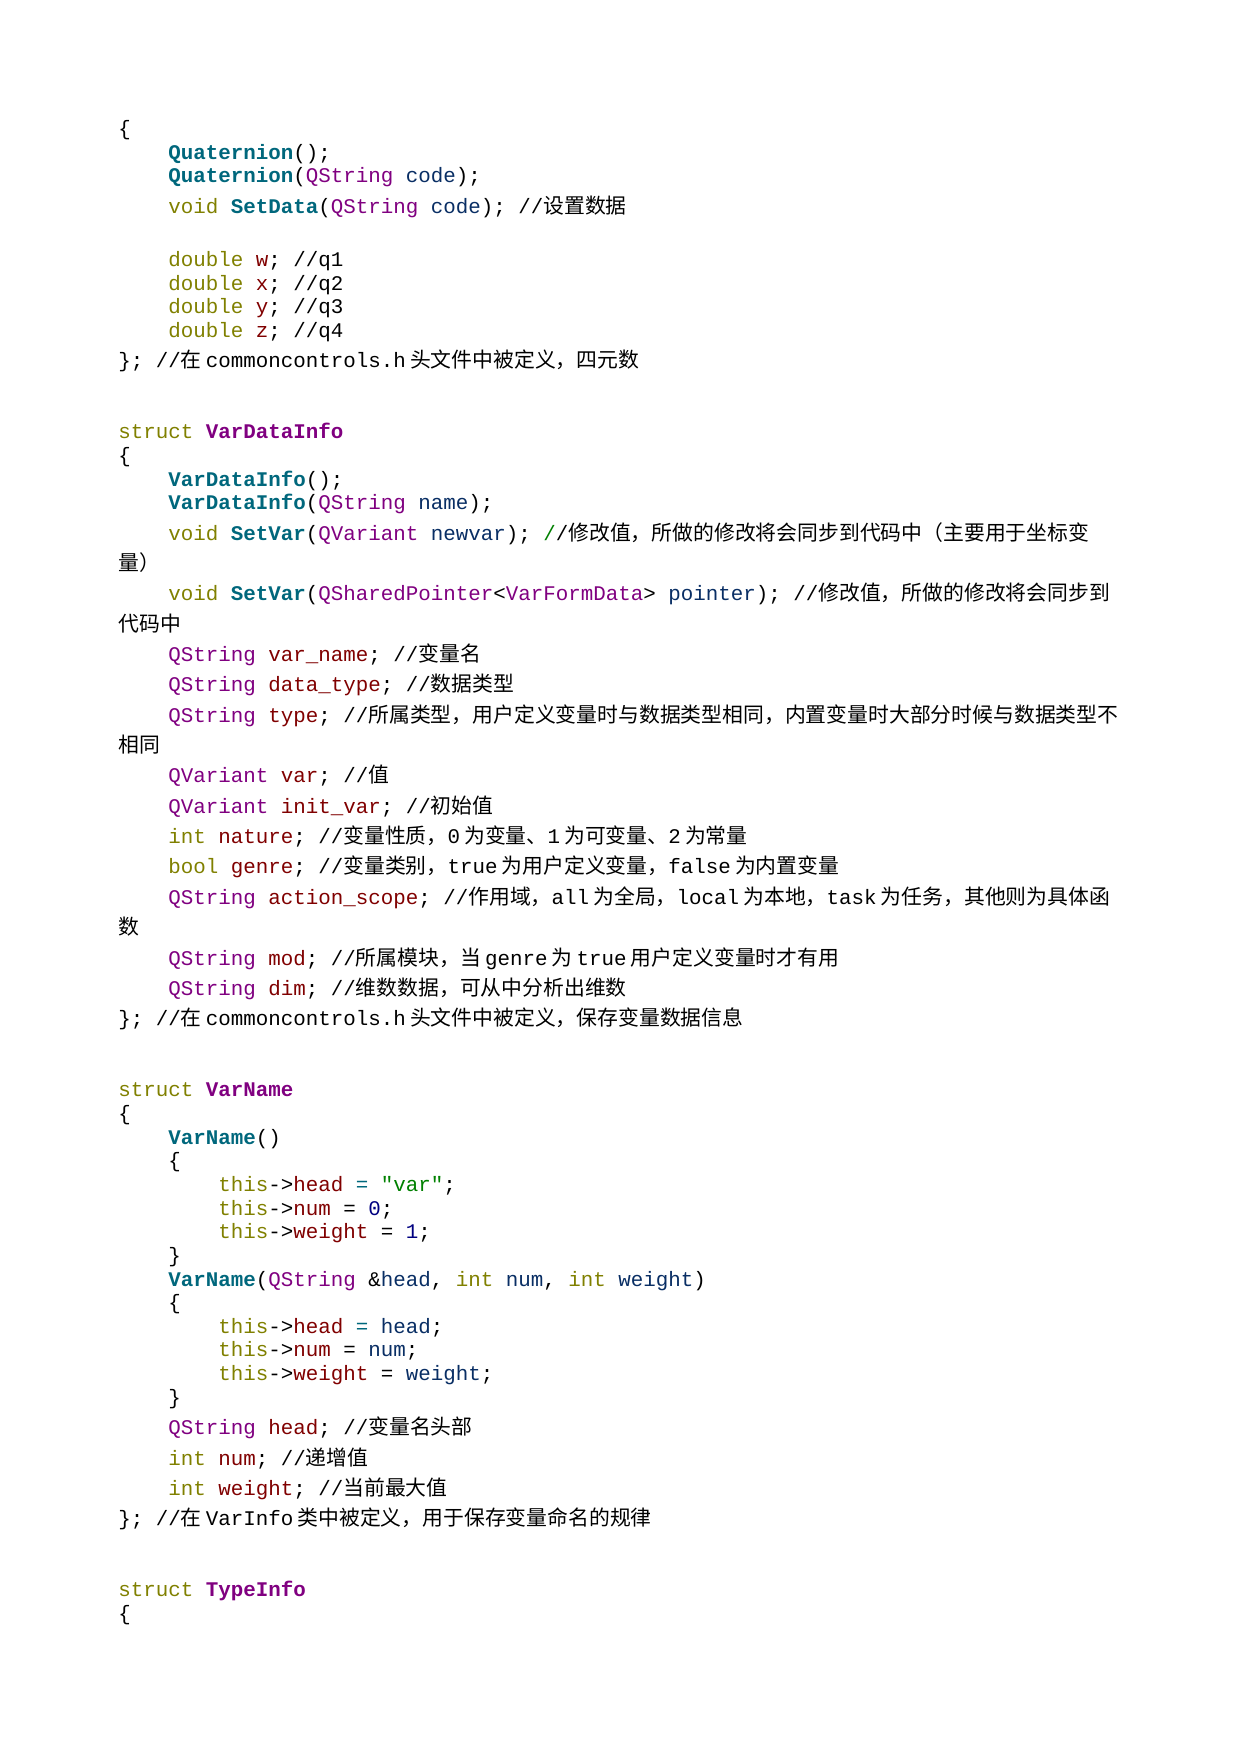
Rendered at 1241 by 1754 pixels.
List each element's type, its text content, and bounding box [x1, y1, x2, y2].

text this->num = num; [118, 1339, 1122, 1363]
text int num; //递增值 [118, 1441, 1122, 1471]
text } [118, 1387, 1122, 1410]
text int weight; //当前最大值 [118, 1471, 1122, 1502]
text struct VarName [118, 1079, 1122, 1103]
text struct VarDataInfo [118, 421, 1122, 445]
text this->head = head; [118, 1316, 1122, 1339]
text bool genre; //变量类别，true为用户定义变量，false为内置变量 [118, 850, 1122, 880]
text { [118, 1150, 1122, 1174]
text void SetVar(QSharedPointer<VarFormData> pointer); //修改值，所做的修改将会同步到代码中 [118, 576, 1122, 637]
text VarName(QString &head, int num, int weight) [118, 1268, 1122, 1292]
text }; //在commoncontrols.h头文件中被定义，保存变量数据信息 [118, 1002, 1122, 1032]
text QVariant init_var; //初始值 [118, 789, 1122, 819]
text Quaternion(QString code); [118, 165, 1122, 189]
text double y; //q3 [118, 296, 1122, 320]
text this->num = 0; [118, 1198, 1122, 1221]
text Quaternion(); [118, 142, 1122, 165]
text QString mod; //所属模块，当genre为true用户定义变量时才有用 [118, 941, 1122, 971]
text QString dim; //维数数据，可从中分析出维数 [118, 971, 1122, 1002]
text QVariant var; //值 [118, 758, 1122, 789]
text { [118, 1103, 1122, 1127]
text QString type; //所属类型，用户定义变量时与数据类型相同，内置变量时大部分时候与数据类型不相同 [118, 698, 1122, 758]
text }; //在commoncontrols.h头文件中被定义，四元数 [118, 343, 1122, 374]
text void SetData(QString code); //设置数据 [118, 189, 1122, 219]
text void SetVar(QVariant newvar); //修改值，所做的修改将会同步到代码中（主要用于坐标变量） [118, 516, 1122, 576]
text VarDataInfo(); [118, 468, 1122, 492]
text QString var_name; //变量名 [118, 637, 1122, 667]
text QString data_type; //数据类型 [118, 667, 1122, 698]
text QString head; //变量名头部 [118, 1410, 1122, 1441]
text double z; //q4 [118, 320, 1122, 343]
text }; //在VarInfo类中被定义，用于保存变量命名的规律 [118, 1502, 1122, 1532]
text double x; //q2 [118, 273, 1122, 296]
text } [118, 1245, 1122, 1268]
text this->weight = weight; [118, 1363, 1122, 1387]
text QString action_scope; //作用域，all为全局，local为本地，task为任务，其他则为具体函数 [118, 880, 1122, 941]
text { [118, 1603, 1122, 1627]
text struct TypeInfo [118, 1579, 1122, 1603]
text { [118, 445, 1122, 468]
text { [118, 1292, 1122, 1316]
text this->head = "var"; [118, 1174, 1122, 1198]
text double w; //q1 [118, 249, 1122, 273]
text { [118, 118, 1122, 142]
text this->weight = 1; [118, 1221, 1122, 1245]
text VarName() [118, 1127, 1122, 1150]
text VarDataInfo(QString name); [118, 492, 1122, 516]
text int nature; //变量性质，0为变量、1为可变量、2为常量 [118, 819, 1122, 850]
